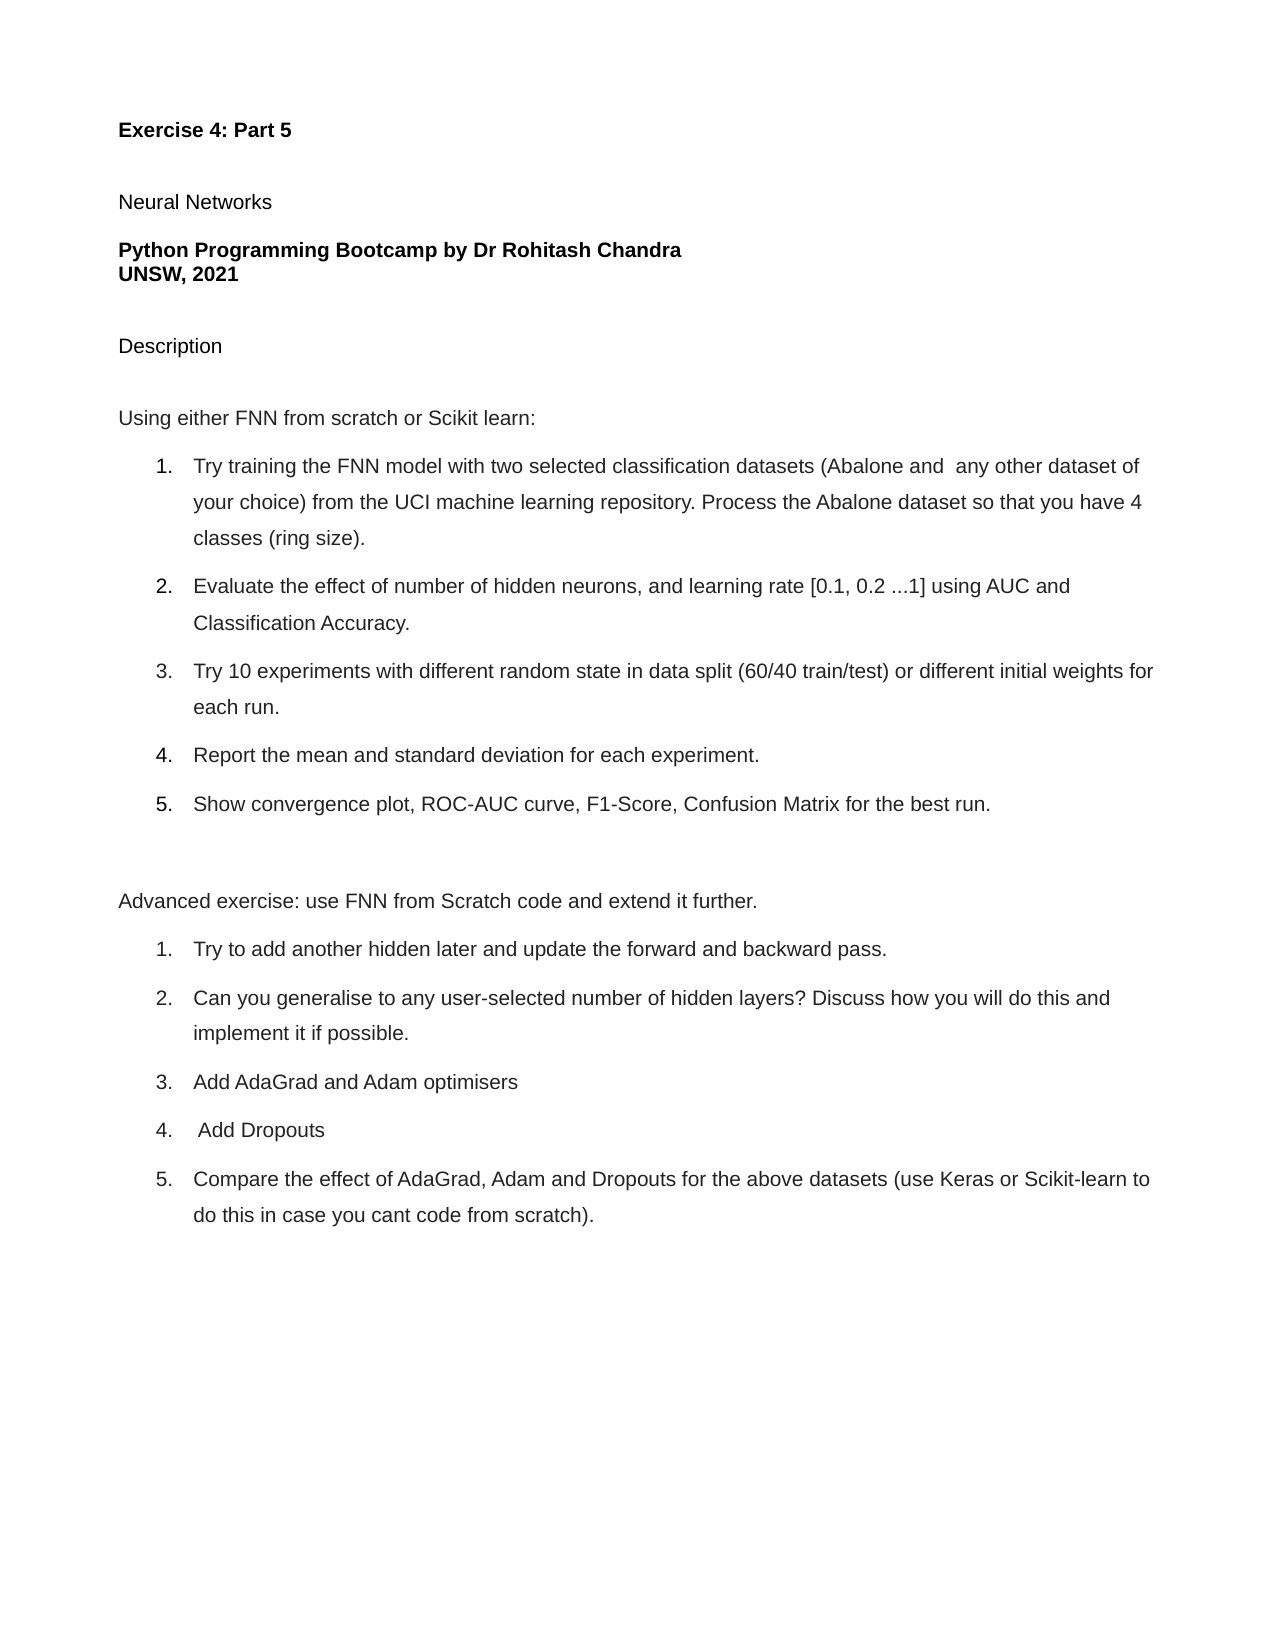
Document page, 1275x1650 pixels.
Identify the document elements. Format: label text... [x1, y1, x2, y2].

list Can you generalise to any user-selected number of hidden layers? Discuss how you will do this and implement it if possible. [156, 985, 1157, 1045]
text Exercise 4: Part 5 [118, 118, 1157, 142]
list Try to add another hidden later and update the forward and backward pass. [156, 937, 1157, 961]
list Compare the effect of AdaGrad, Adam and Dropouts for the above datasets (use Keras or Scikit-learn to do this in case you cant code from scratch). [156, 1167, 1157, 1226]
list Try 10 experiments with different random state in data split (60/40 train/test) or different initial weights for each run. [156, 659, 1157, 719]
text Neural Networks [118, 190, 1157, 214]
list Try training the FNN model with two selected classification datasets (Abalone and any other dataset of your choice) from the UCI machine learning repository. Process the Abalone dataset so that you have 4 classes (ring size). [156, 454, 1157, 550]
text Description [118, 334, 1157, 358]
text Advanced exercise: use FNN from Scratch code and extend it further. [118, 888, 1157, 912]
list Show convergence plot, ROC-AUC curve, F1-Score, Confusion Matrix for the best run. [156, 792, 1157, 816]
text Using either FNN from scratch or Scikit learn: [118, 406, 1157, 429]
text UNSW, 2021 [118, 262, 1157, 286]
list Report the mean and standard deviation for each experiment. [156, 743, 1157, 767]
text Python Programming Bootcamp by Dr Rohitash Chandra [118, 238, 1157, 262]
list Add Dropouts [156, 1118, 1157, 1142]
list Add AdaGrad and Adam optimisers [156, 1070, 1157, 1094]
list Evaluate the effect of number of hidden neurons, and learning rate [0.1, 0.2 ...1] using AUC and Classification Accuracy. [156, 574, 1157, 634]
